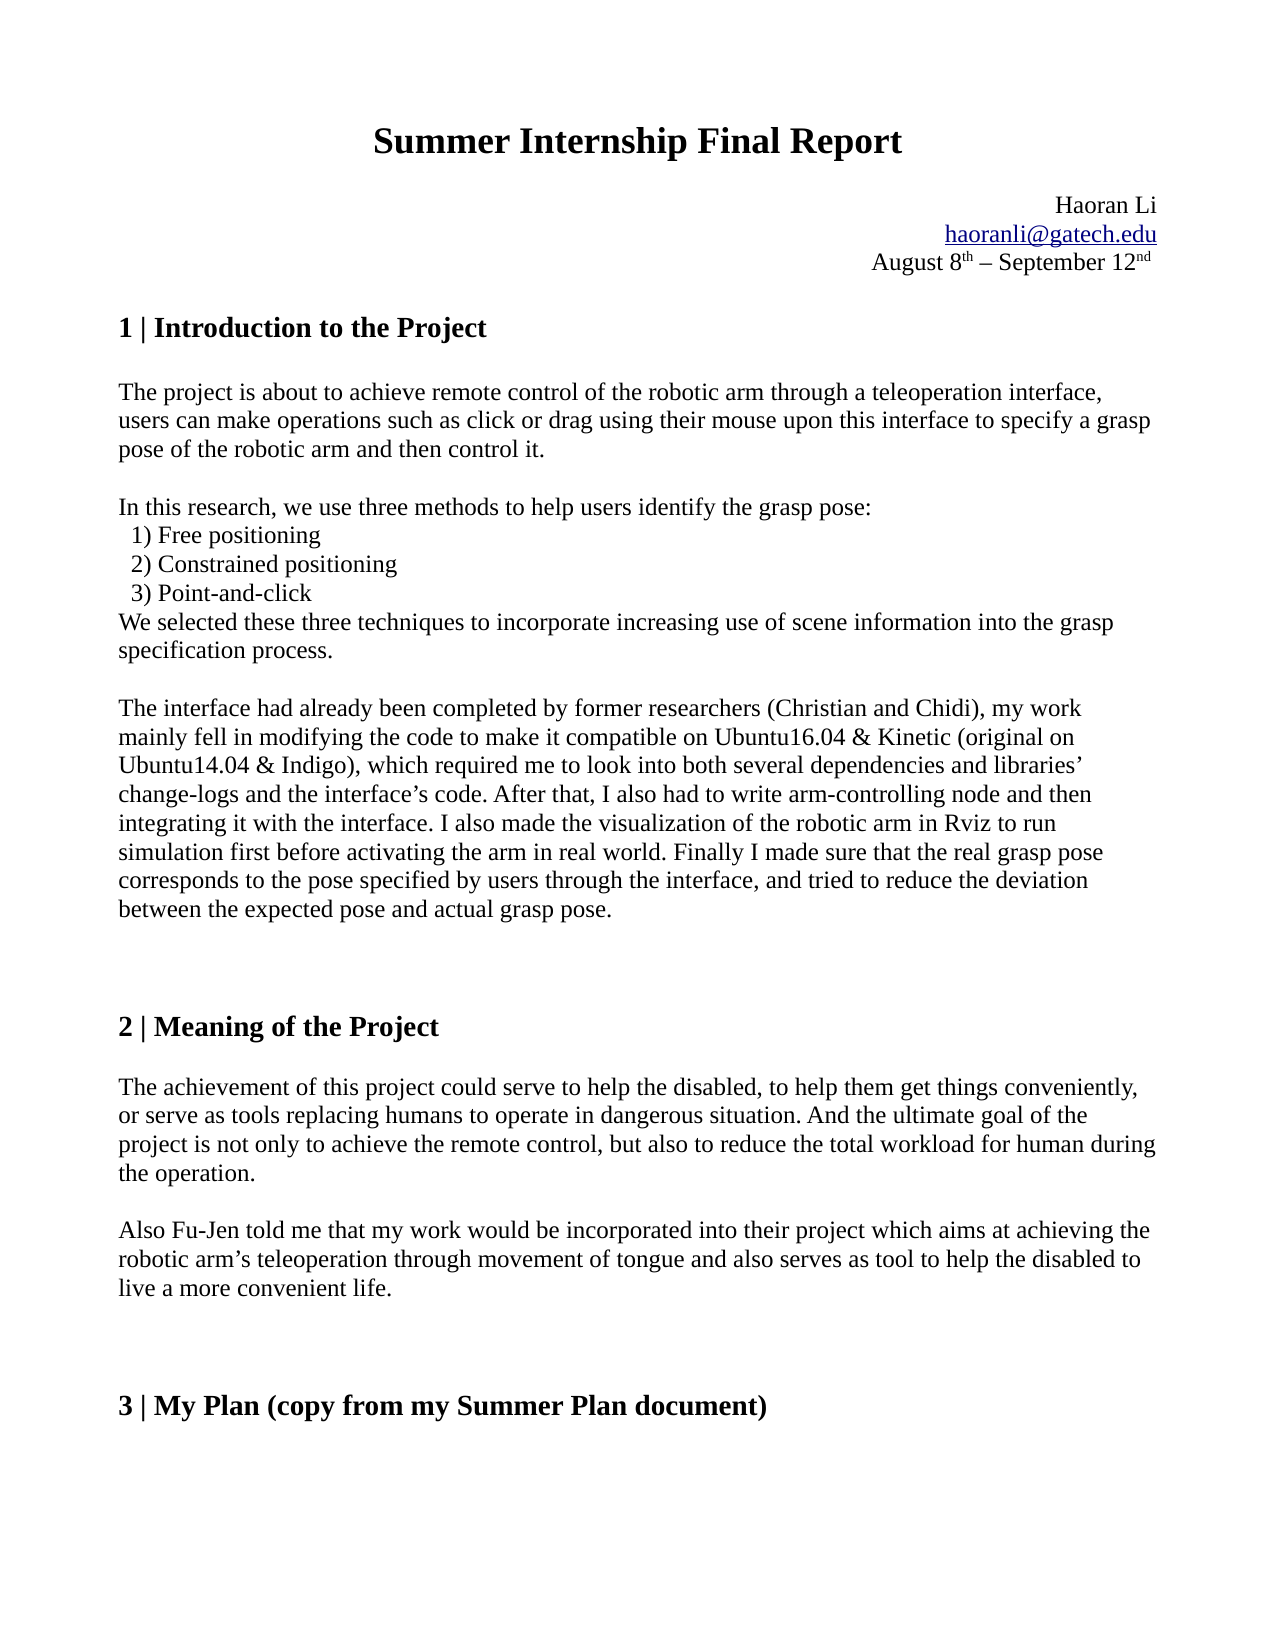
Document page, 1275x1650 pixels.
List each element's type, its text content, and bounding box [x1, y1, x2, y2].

text We selected these three techniques to incorporate increasing use of scene information into the grasp specification process. [118, 607, 1157, 664]
text haoranli@gatech.edu [118, 219, 1157, 247]
text Summer Internship Final Report [118, 118, 1157, 161]
text 1) Free positioning [118, 521, 1157, 549]
text In this research, we use three methods to help users identify the grasp pose: [118, 492, 1157, 521]
text 2) Constrained positioning [118, 549, 1157, 578]
text 2 | Meaning of the Project [118, 1009, 1157, 1043]
text The project is about to achieve remote control of the robotic arm through a teleoperation interface, users can make operations such as click or drag using their mouse upon this interface to specify a grasp pose of the robotic arm and then control it. [118, 377, 1157, 463]
text 3) Point-and-click [118, 578, 1157, 607]
text 3 | My Plan (copy from my Summer Plan document) [118, 1388, 1157, 1421]
text Also Fu-Jen told me that my work would be incorporated into their project which aims at achieving the robotic arm’s teleoperation through movement of tongue and also serves as tool to help the disabled to live a more convenient life. [118, 1215, 1157, 1302]
text Haoran Li [118, 190, 1157, 219]
text 1 | Introduction to the Project [118, 310, 1157, 343]
text The achievement of this project could serve to help the disabled, to help them get things conveniently, or serve as tools replacing humans to operate in dangerous situation. And the ultimate goal of the project is not only to achieve the remote control, but also to reduce the total workload for human during the operation. [118, 1072, 1157, 1187]
text The interface had already been completed by former researchers (Christian and Chidi), my work mainly fell in modifying the code to make it compatible on Ubuntu16.04 & Kinetic (original on Ubuntu14.04 & Indigo), which required me to look into both several dependencies and libraries’ change-logs and the interface’s code. After that, I also had to write arm-controlling node and then integrating it with the interface. I also made the visualization of the robotic arm in Rviz to run simulation first before activating the arm in real world. Finally I made sure that the real grasp pose corresponds to the pose specified by users through the interface, and tried to reduce the deviation between the expected pose and actual grasp pose. [118, 693, 1157, 923]
text August 8th – September 12nd [118, 247, 1157, 276]
